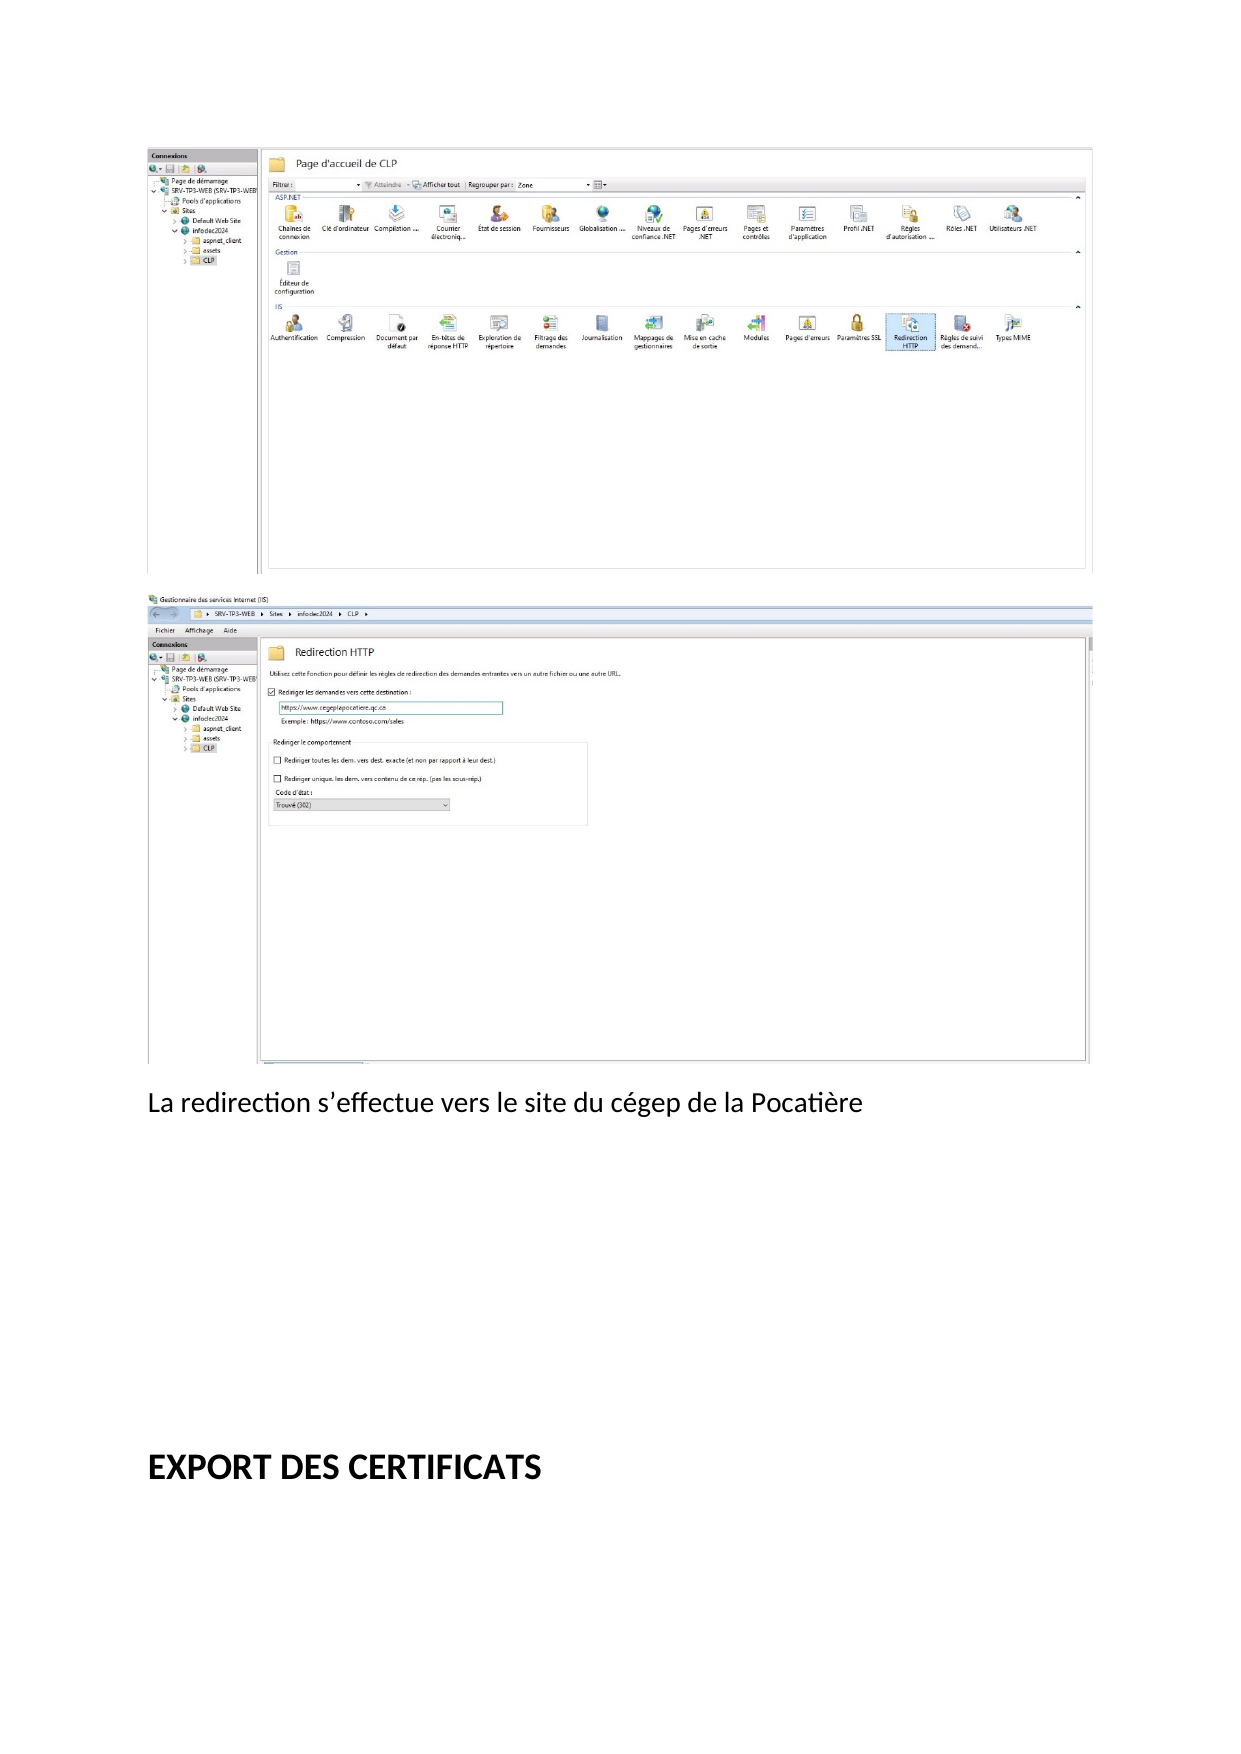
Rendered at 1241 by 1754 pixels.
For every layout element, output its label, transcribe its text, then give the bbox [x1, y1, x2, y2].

text La redirection s’effectue vers le site du cégep de la Pocatière [148, 1084, 1093, 1120]
text EXPORT DES CERTIFICATS [148, 1443, 1093, 1489]
